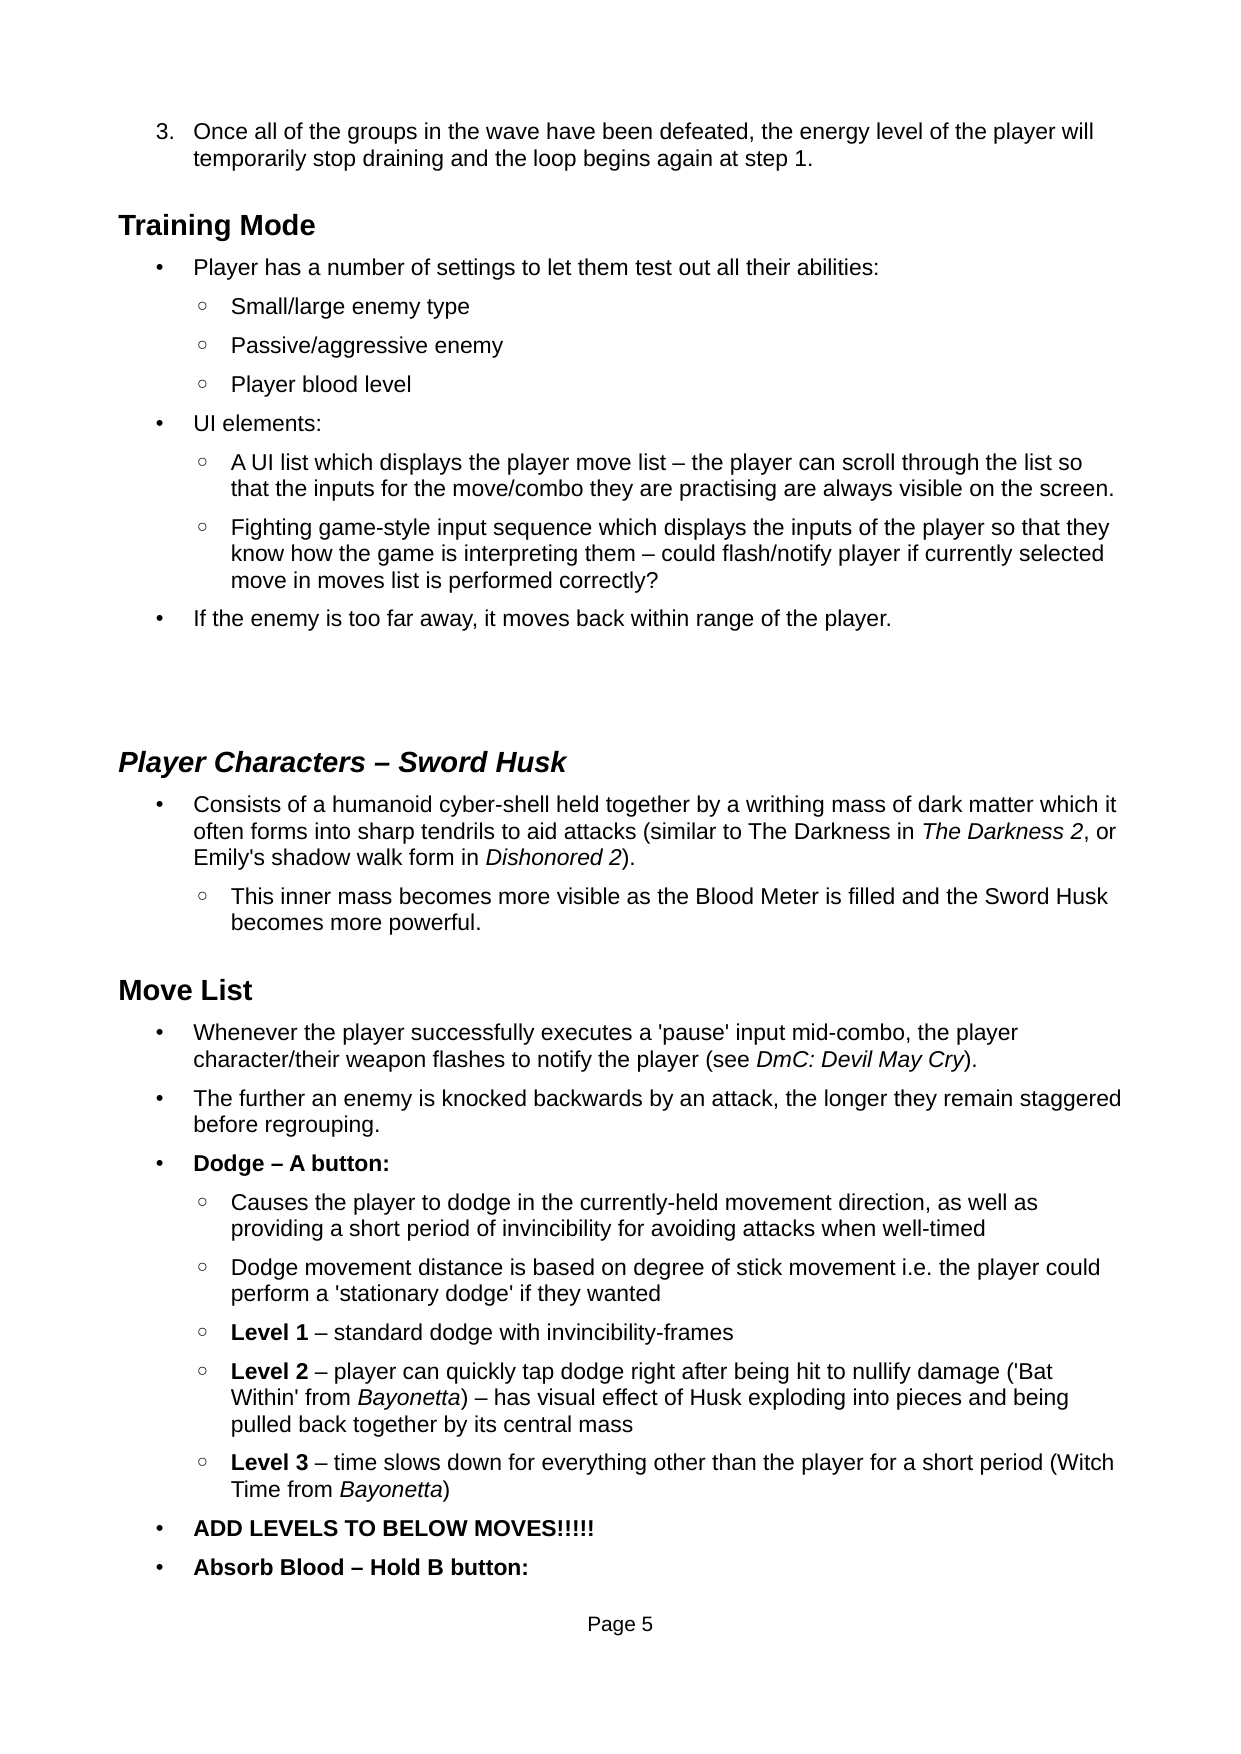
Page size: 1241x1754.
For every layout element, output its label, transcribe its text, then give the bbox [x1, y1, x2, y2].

list Passive/aggressive enemy [193, 332, 1122, 358]
list Absorb Blood – Hold B button: [156, 1553, 1122, 1580]
subtitle Move List [118, 973, 1122, 1007]
list Dodge – A button: [156, 1150, 1122, 1176]
list Consists of a humanoid cyber-shell held together by a writhing mass of dark matter which it often forms into sharp tendrils to aid attacks (similar to The Darkness in The Darkness 2, or Emily's shadow walk form in Dishonored 2). [156, 791, 1122, 871]
list Player has a number of settings to let them test out all their abilities: [156, 254, 1122, 281]
list If the enemy is too far away, it moves back within range of the player. [156, 605, 1122, 632]
list Player blood level [193, 371, 1122, 397]
list This inner mass becomes more visible as the Blood Meter is filled and the Sword Husk becomes more powerful. [193, 883, 1122, 936]
list Small/large enemy type [193, 293, 1122, 319]
list Level 1 – standard dodge with invincibility-frames [193, 1319, 1122, 1345]
list UI elements: [156, 410, 1122, 436]
list Once all of the groups in the wave have been defeated, the energy level of the player will temporarily stop draining and the loop begins again at step 1. [156, 118, 1122, 171]
subtitle Player Characters – Sword Husk [118, 745, 1122, 779]
list Whenever the player successfully executes a 'pause' input mid-combo, the player character/their weapon flashes to notify the player (see DmC: Devil May Cry). [156, 1019, 1122, 1072]
subtitle Training Mode [118, 208, 1122, 242]
list The further an enemy is knocked backwards by an attack, the longer they remain staggered before regrouping. [156, 1084, 1122, 1137]
list Fighting game-style input sequence which displays the inputs of the player so that they know how the game is interpreting them – could flash/notify player if currently selected move in moves list is performed correctly? [193, 514, 1122, 593]
list Level 2 – player can quickly tap dodge right after being hit to nullify damage ('Bat Within' from Bayonetta) – has visual effect of Husk exploding into pieces and being pulled back together by its central mass [193, 1358, 1122, 1437]
list Causes the player to dodge in the currently-held movement direction, as well as providing a short period of invincibility for avoiding attacks when well-timed [193, 1188, 1122, 1241]
list Dodge movement distance is based on degree of stick movement i.e. the player could perform a 'stationary dodge' if they wanted [193, 1254, 1122, 1306]
list Level 3 – time slows down for everything other than the player for a short period (Witch Time from Bayonetta) [193, 1449, 1122, 1502]
list ADD LEVELS TO BELOW MOVES!!!!! [156, 1514, 1122, 1541]
list A UI list which displays the player move list – the player can scroll through the list so that the inputs for the move/combo they are practising are always visible on the screen. [193, 449, 1122, 501]
